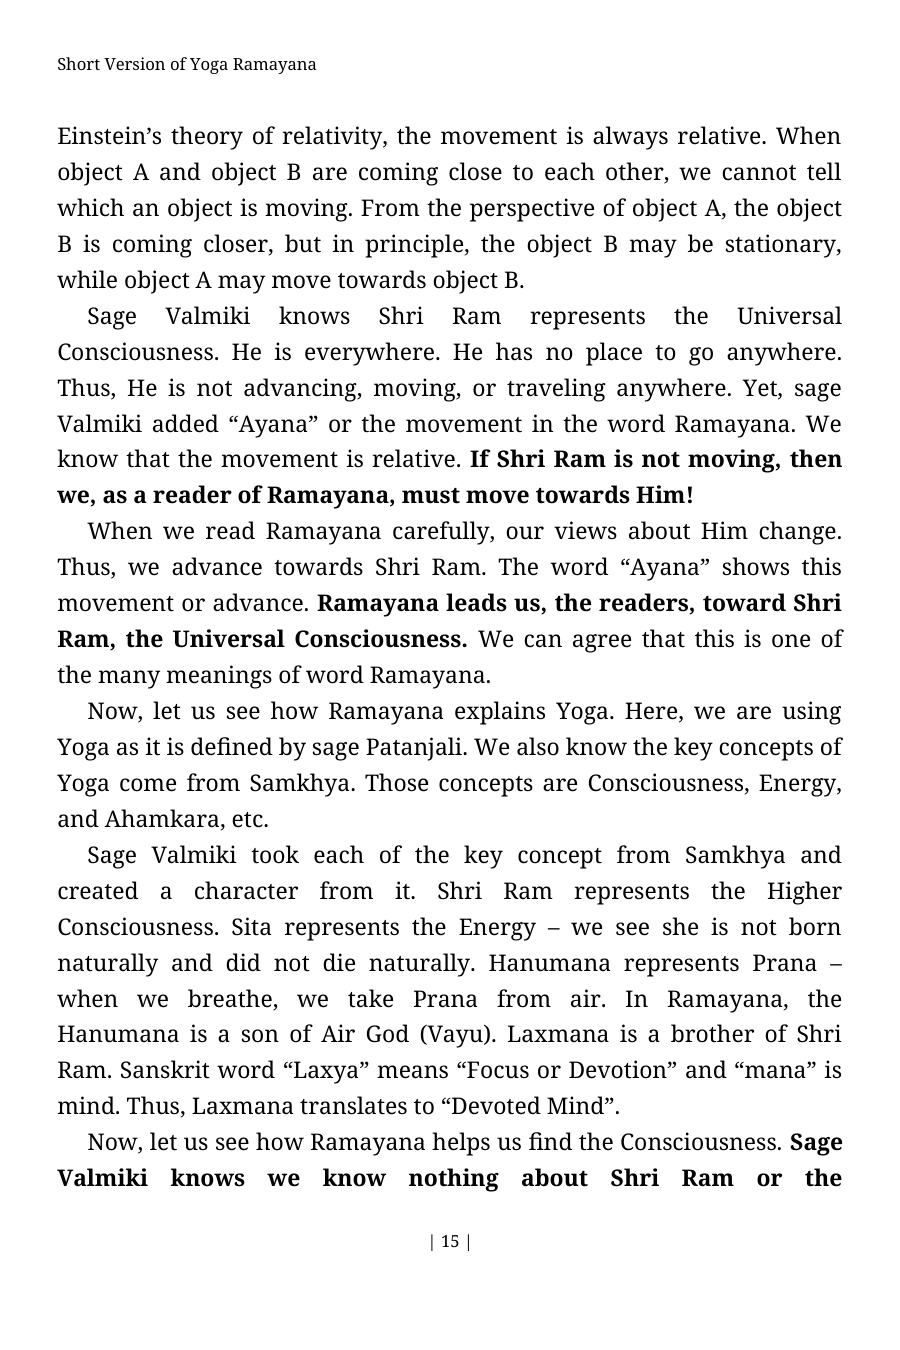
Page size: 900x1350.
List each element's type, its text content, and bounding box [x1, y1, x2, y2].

text Sage Valmiki knows Shri Ram represents the Universal Consciousness. He is everywhere. He has no place to go anywhere. Thus, He is not advancing, moving, or traveling anywhere. Yet, sage Valmiki added “Ayana” or the movement in the word Ramayana. We know that the movement is relative. If Shri Ram is not moving, then we, as a reader of Ramayana, must move towards Him! [57, 300, 843, 511]
text Einstein’s theory of relativity, the movement is always relative. When object A and object B are coming close to each other, we cannot tell which an object is moving. From the perspective of object A, the object B is coming closer, but in principle, the object B may be stationary, while object A may move towards object B. [57, 120, 843, 295]
text Now, let us see how Ramayana explains Yoga. Here, we are using Yoga as it is defined by sage Patanjali. We also know the key concepts of Yoga come from Samkhya. Those concepts are Consciousness, Energy, and Ahamkara, etc. [57, 695, 843, 834]
text When we read Ramayana carefully, our views about Him change. Thus, we advance towards Shri Ram. The word “Ayana” shows this movement or advance. Ramayana leads us, the readers, toward Shri Ram, the Universal Consciousness. We can agree that this is one of the many meanings of word Ramayana. [57, 515, 843, 690]
text Sage Valmiki took each of the key concept from Samkhya and created a character from it. Shri Ram represents the Higher Consciousness. Sita represents the Energy – we see she is not born naturally and did not die naturally. Hanumana represents Prana – when we breathe, we take Prana from air. In Ramayana, the Hanumana is a son of Air God (Vayu). Laxmana is a brother of Shri Ram. Sanskrit word “Laxya” means “Focus or Devotion” and “mana” is mind. Thus, Laxmana translates to “Devoted Mind”. [57, 839, 843, 1122]
text Now, let us see how Ramayana helps us find the Consciousness. Sage Valmiki knows we know nothing about Shri Ram or the [57, 1126, 843, 1193]
